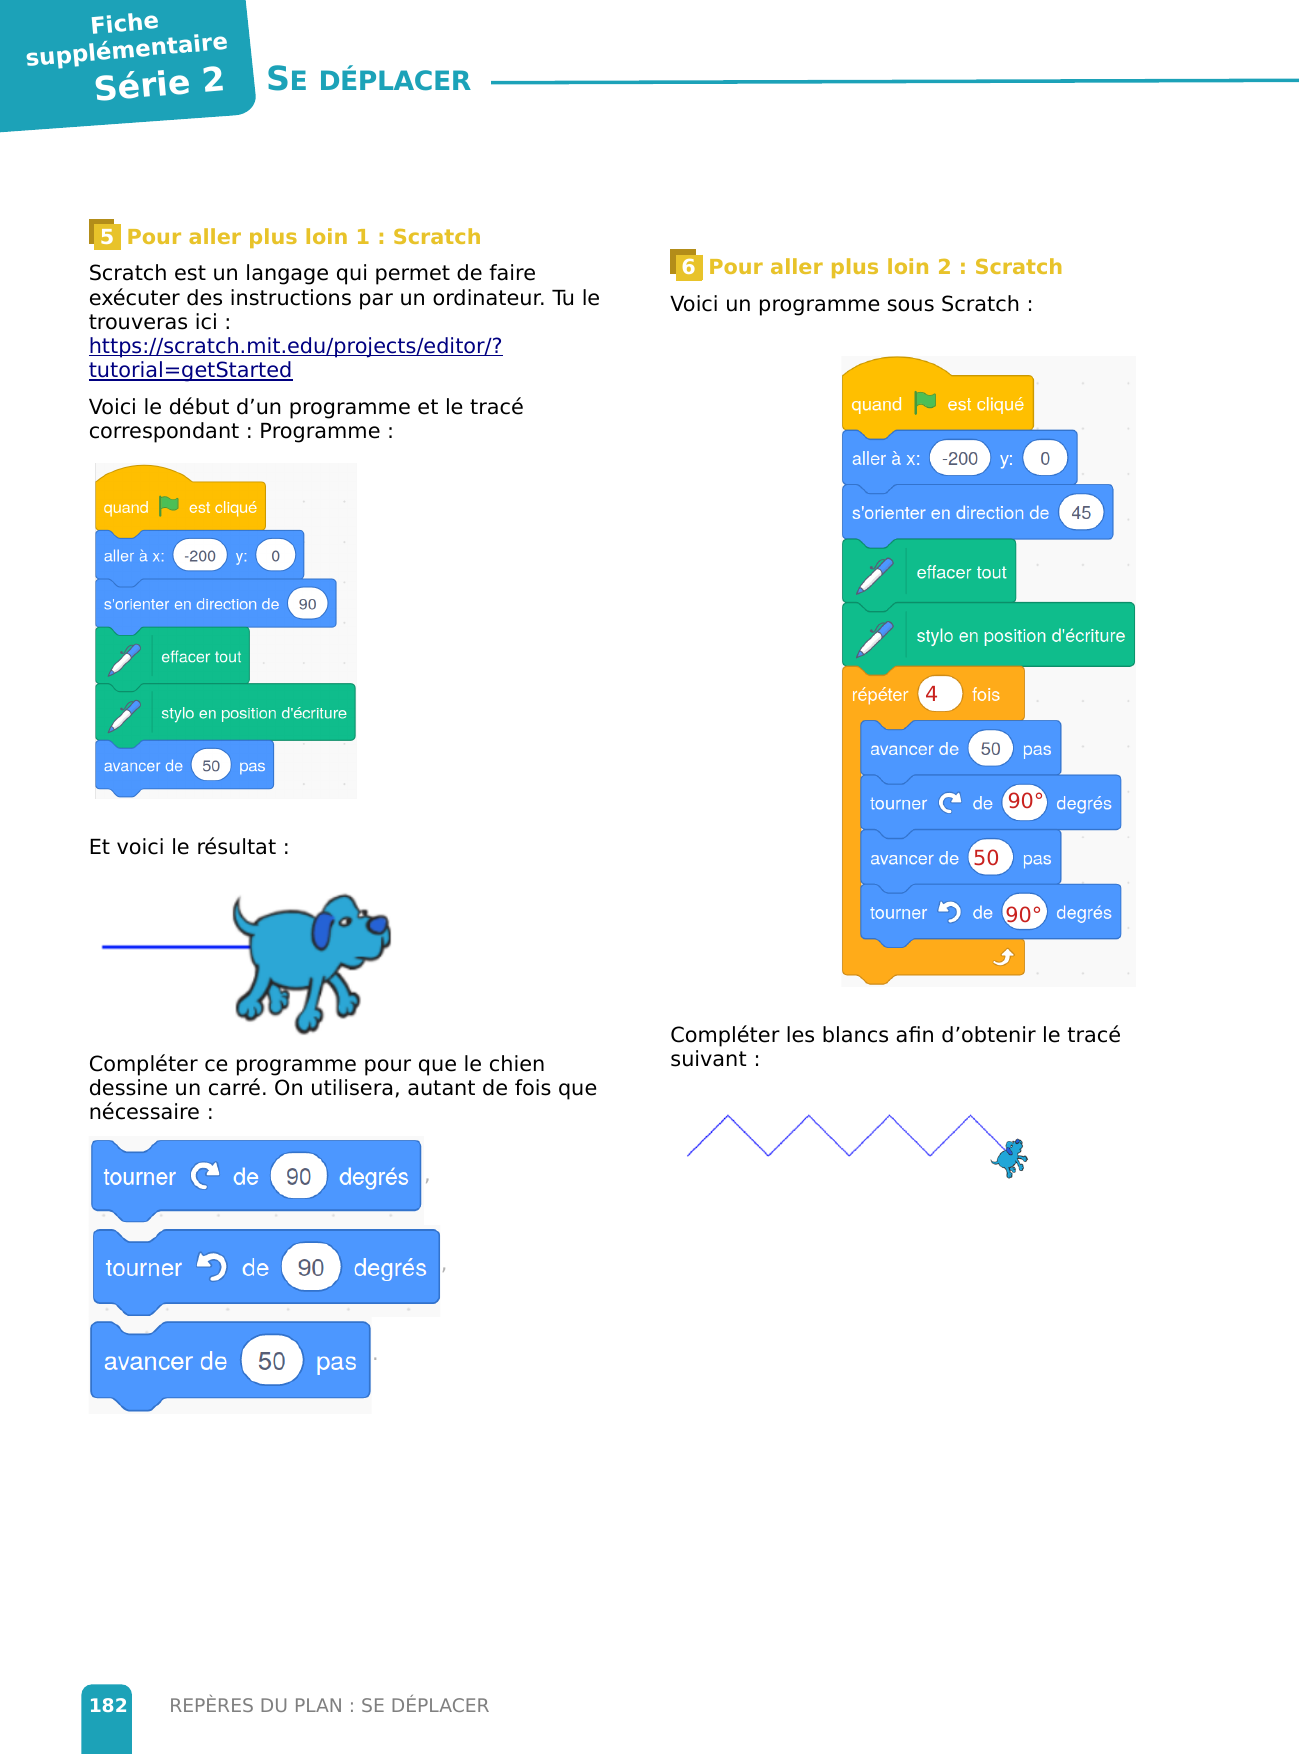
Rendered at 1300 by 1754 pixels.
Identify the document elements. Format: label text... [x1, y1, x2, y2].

picture [672, 1078, 1076, 1208]
subtitle Scratch est un langage qui permet de faire exécuter des instructions par un ordinateur. Tu le trouveras ici : https://scratch.mit.edu/projects/editor/?tutorial=getStarted [88, 261, 623, 383]
subtitle Pour aller plus loin 2 : Scratch [696, 249, 1211, 280]
subtitle Et voici le résultat : [88, 835, 623, 859]
subtitle Voici le début d’un programme et le tracé correspondant : Programme : [88, 395, 623, 443]
picture [95, 463, 357, 799]
picture [841, 356, 1136, 987]
picture [94, 877, 429, 1053]
subtitle Compléter les blancs afin d’obtenir le tracé suivant : [670, 1023, 1205, 1071]
subtitle Pour aller plus loin 1 : Scratch [88, 218, 629, 249]
subtitle , , . [372, 1137, 623, 1414]
picture [88, 1136, 441, 1414]
subtitle Compléter ce programme pour que le chien dessine un carré. On utilisera, autant de fois que nécessaire : [88, 1052, 623, 1125]
subtitle Voici un programme sous Scratch : [670, 292, 1205, 316]
